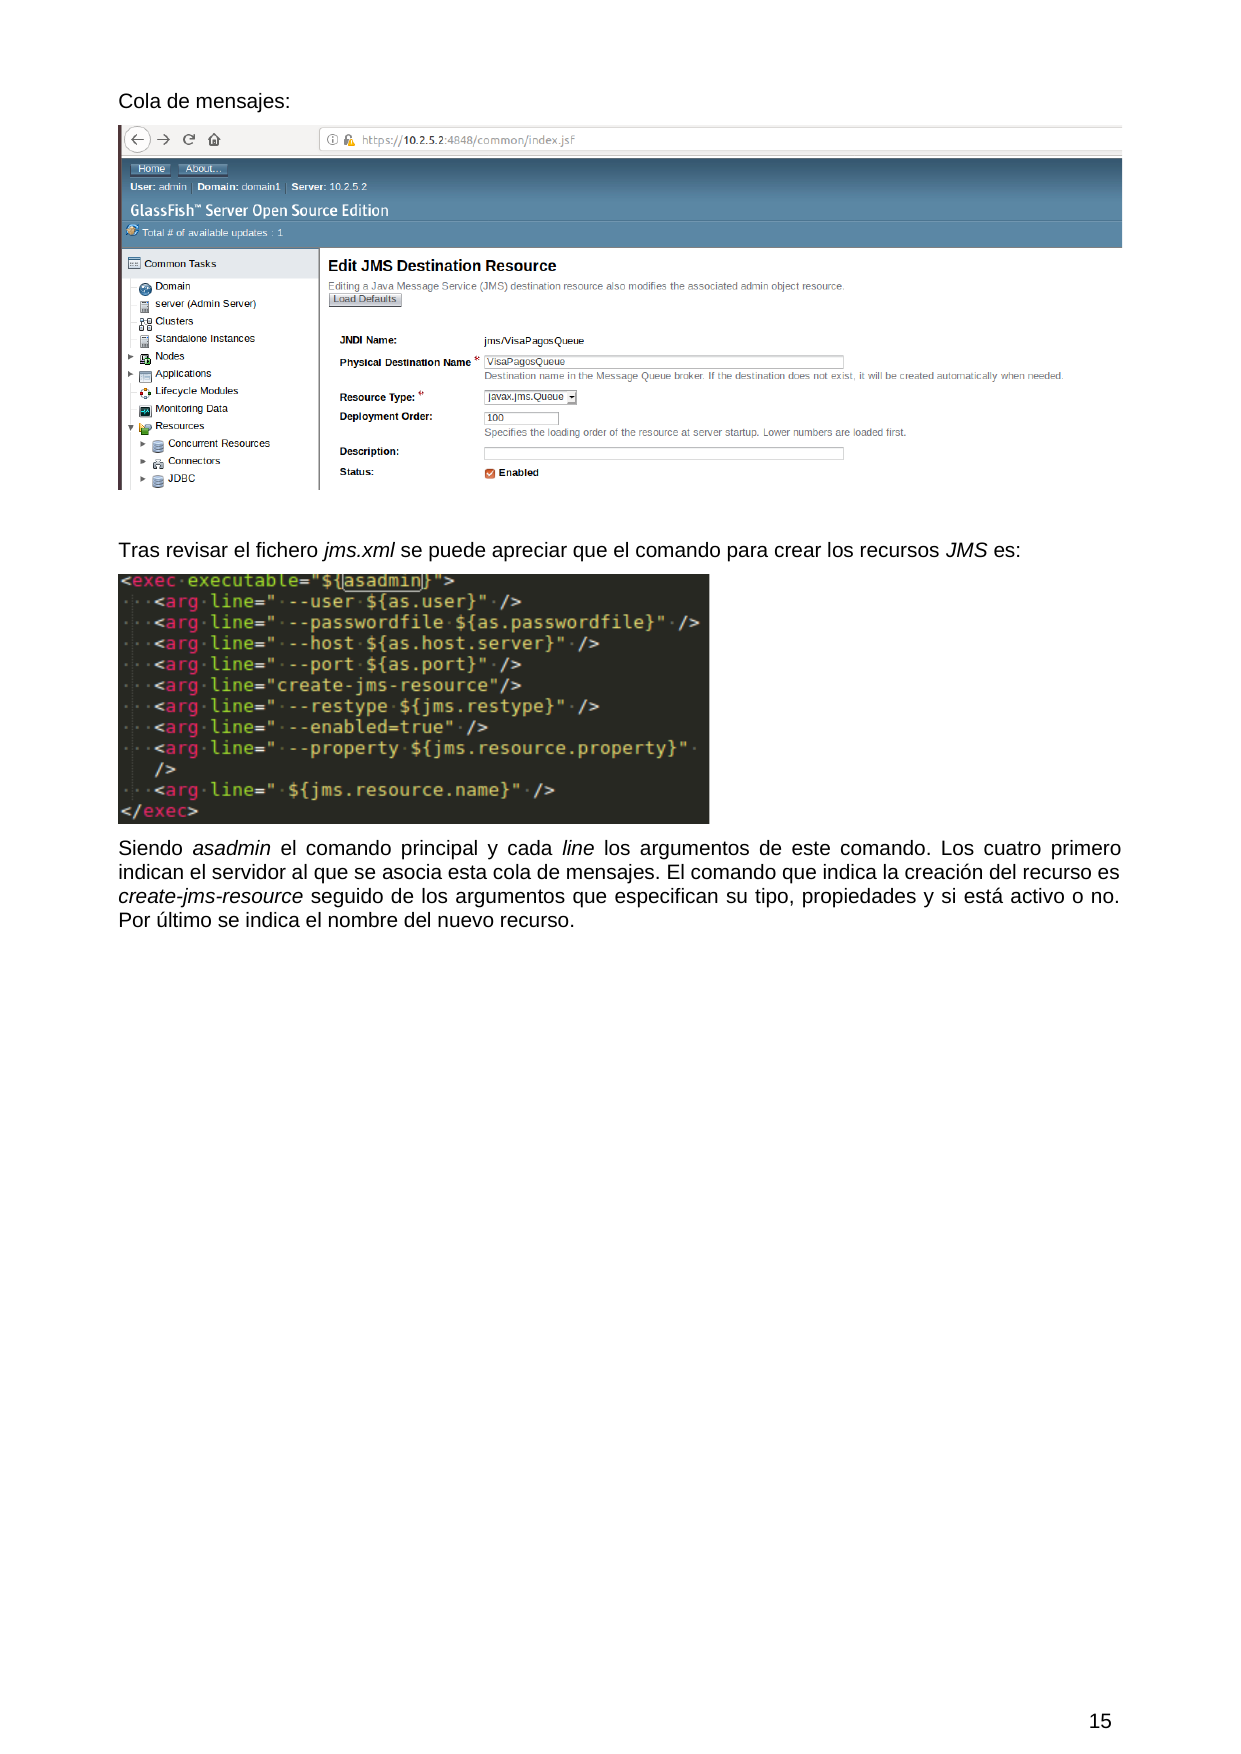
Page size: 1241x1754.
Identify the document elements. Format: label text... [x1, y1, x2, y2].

picture [118, 125, 1123, 490]
text Cola de mensajes: [118, 88, 1122, 112]
text Tras revisar el fichero jms.xml se puede apreciar que el comando para crear los recursos JMS es: [118, 538, 1122, 562]
text Siendo asadmin el comando principal y cada line los argumentos de este comando. Los cuatro primero indican el servidor al que se asocia esta cola de mensajes. El comando que indica la creación del recurso es create-jms-resource seguido de los argumentos que especifican su tipo, propiedades y si está activo o no. Por último se indica el nombre del nuevo recurso. [118, 836, 1122, 932]
picture [118, 574, 710, 824]
